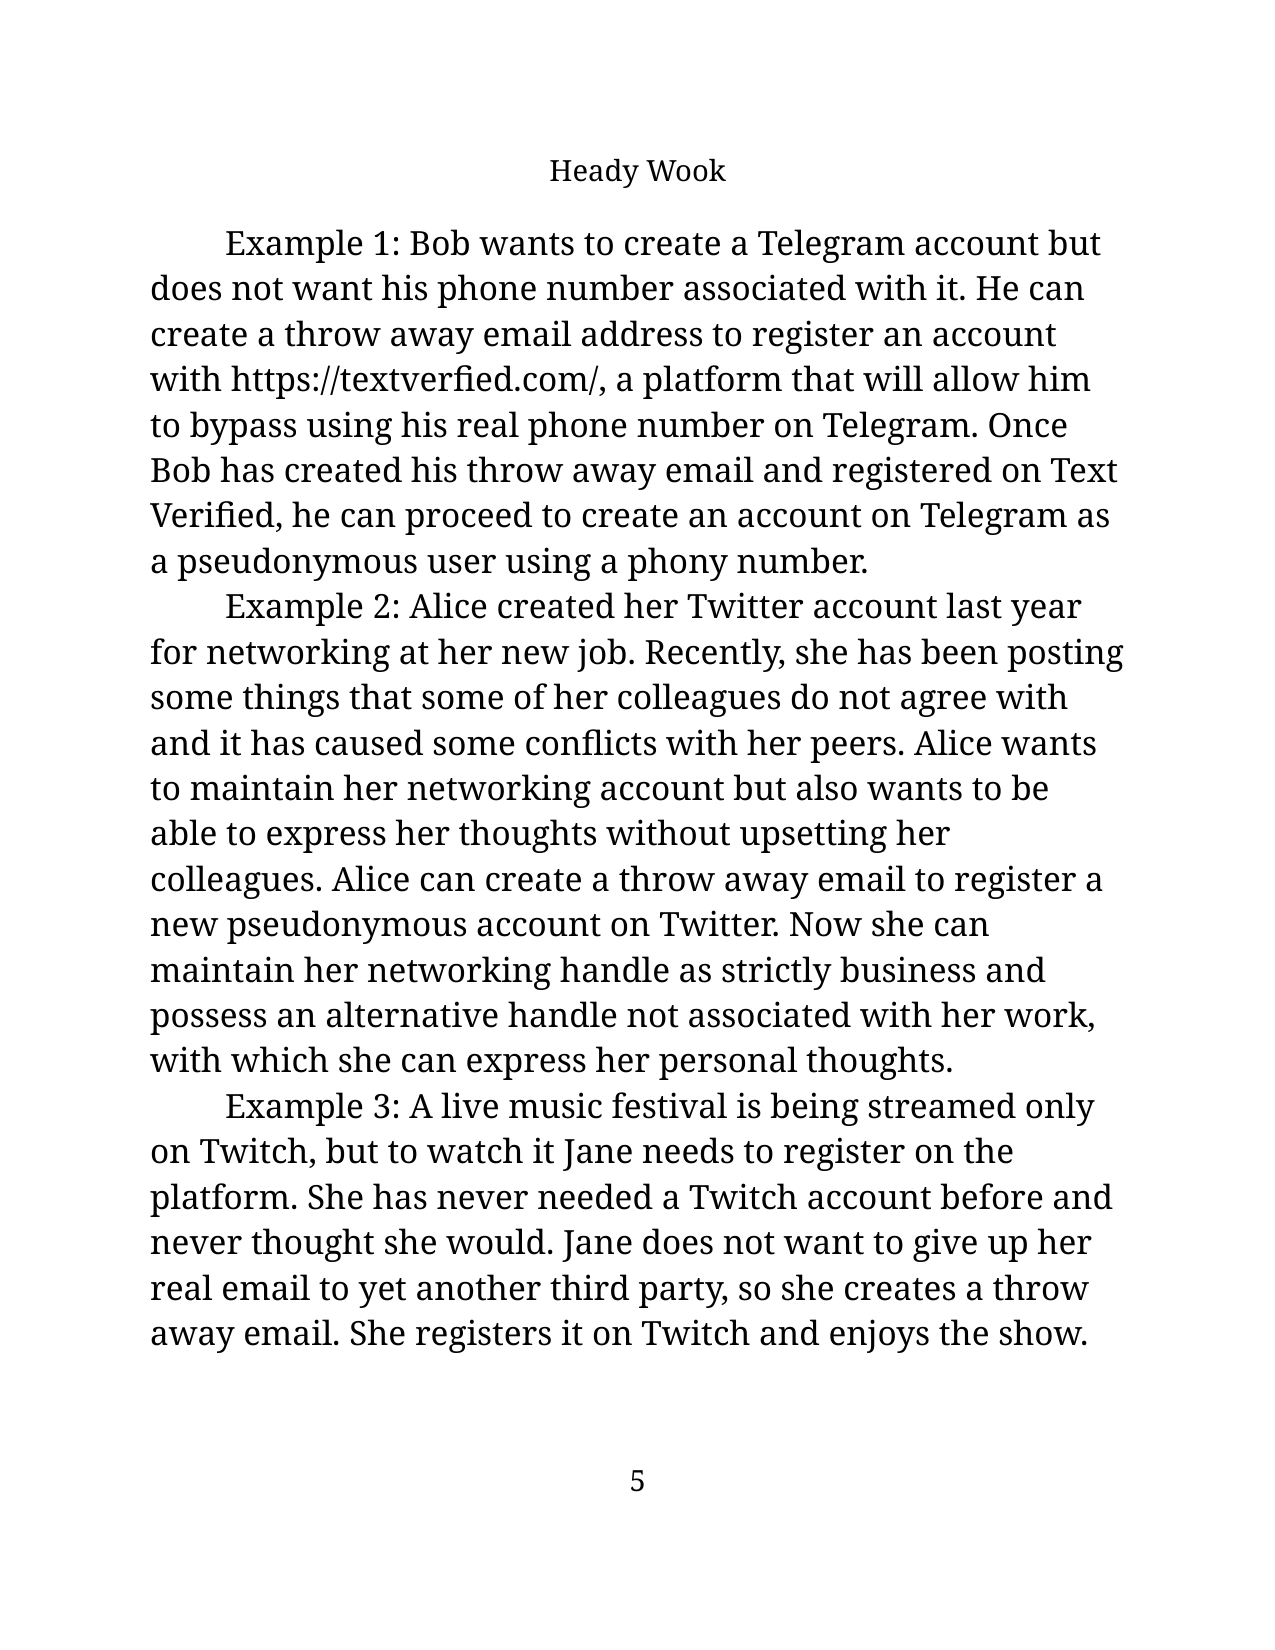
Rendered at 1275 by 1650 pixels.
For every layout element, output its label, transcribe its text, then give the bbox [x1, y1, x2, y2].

text Example 3: A live music festival is being streamed only on Twitch, but to watch it Jane needs to register on the platform. She has never needed a Twitch account before and never thought she would. Jane does not want to give up her real email to yet another third party, so she creates a throw away email. She registers it on Twitch and enjoys the show. [150, 1083, 1125, 1355]
text Example 1: Bob wants to create a Telegram account but does not want his phone number associated with it. He can create a throw away email address to register an account with https://textverfied.com/, a platform that will allow him to bypass using his real phone number on Telegram. Once Bob has created his throw away email and registered on Text Verified, he can proceed to create an account on Telegram as a pseudonymous user using a phony number. [150, 220, 1125, 583]
text Example 2: Alice created her Twitter account last year for networking at her new job. Recently, she has been posting some things that some of her colleagues do not agree with and it has caused some conflicts with her peers. Alice wants to maintain her networking account but also wants to be able to express her thoughts without upsetting her colleagues. Alice can create a throw away email to register a new pseudonymous account on Twitter. Now she can maintain her networking handle as strictly business and possess an alternative handle not associated with her work, with which she can express her personal thoughts. [150, 583, 1125, 1083]
